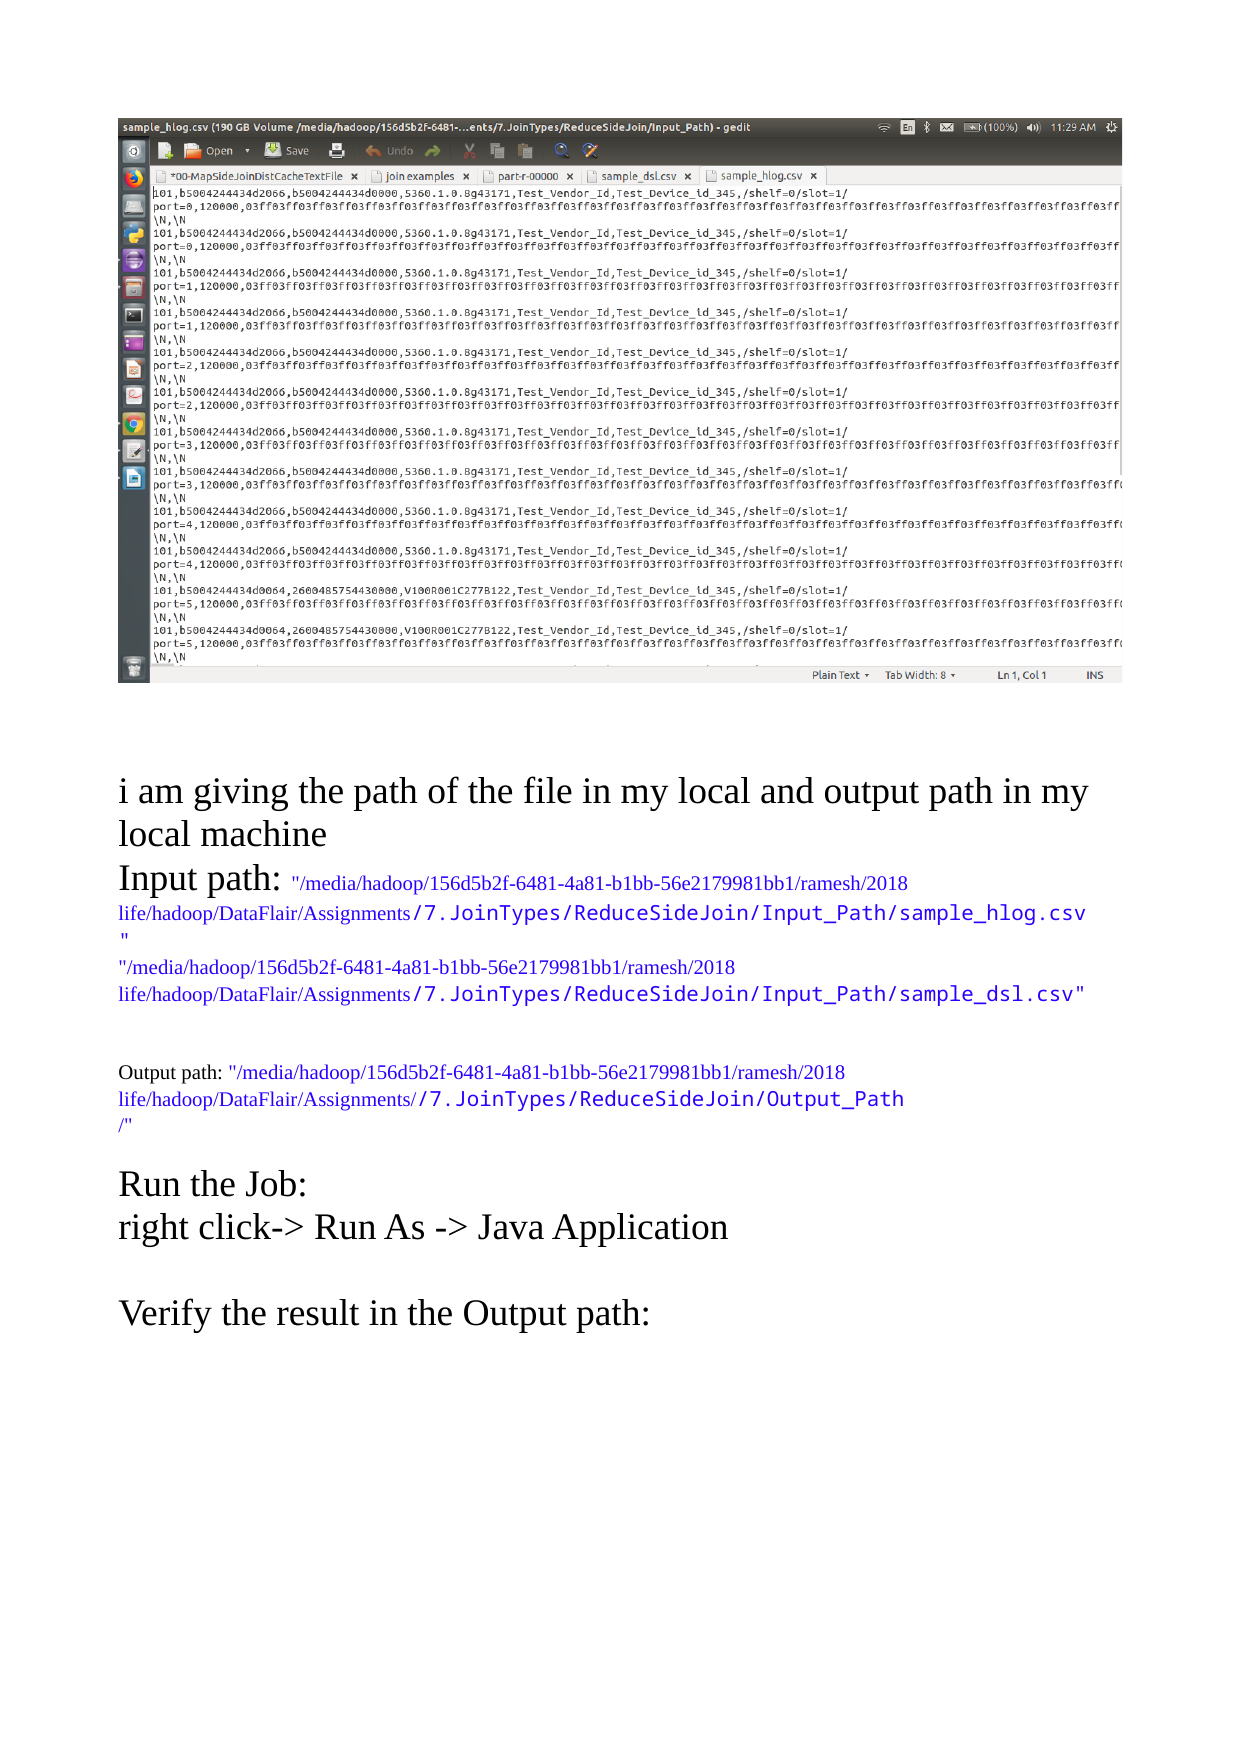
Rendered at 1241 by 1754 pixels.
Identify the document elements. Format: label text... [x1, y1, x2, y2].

text Input path: "/media/hadoop/156d5b2f-6481-4a81-b1bb-56e2179981bb1/ramesh/2018 life/hadoop/DataFlair/Assignments/7.JoinTypes/ReduceSideJoin/Input_Path/sample_hlog.csv [118, 855, 1122, 927]
text Run the Job: [118, 1161, 1122, 1204]
text Output path: "/media/hadoop/156d5b2f-6481-4a81-b1bb-56e2179981bb1/ramesh/2018 life/hadoop/DataFlair/Assignments//7.JoinTypes/ReduceSideJoin/Output_Path [118, 1060, 1122, 1113]
text Verify the result in the Output path: [118, 1290, 1122, 1333]
picture [118, 118, 1123, 683]
text "/media/hadoop/156d5b2f-6481-4a81-b1bb-56e2179981bb1/ramesh/2018 life/hadoop/DataFlair/Assignments/7.JoinTypes/ReduceSideJoin/Input_Path/sample_dsl.csv" [118, 955, 1122, 1007]
text /" [118, 1113, 1122, 1137]
text right click-> Run As -> Java Application [118, 1204, 1122, 1247]
text " [118, 927, 1122, 955]
text i am giving the path of the file in my local and output path in my local machine [118, 769, 1122, 855]
